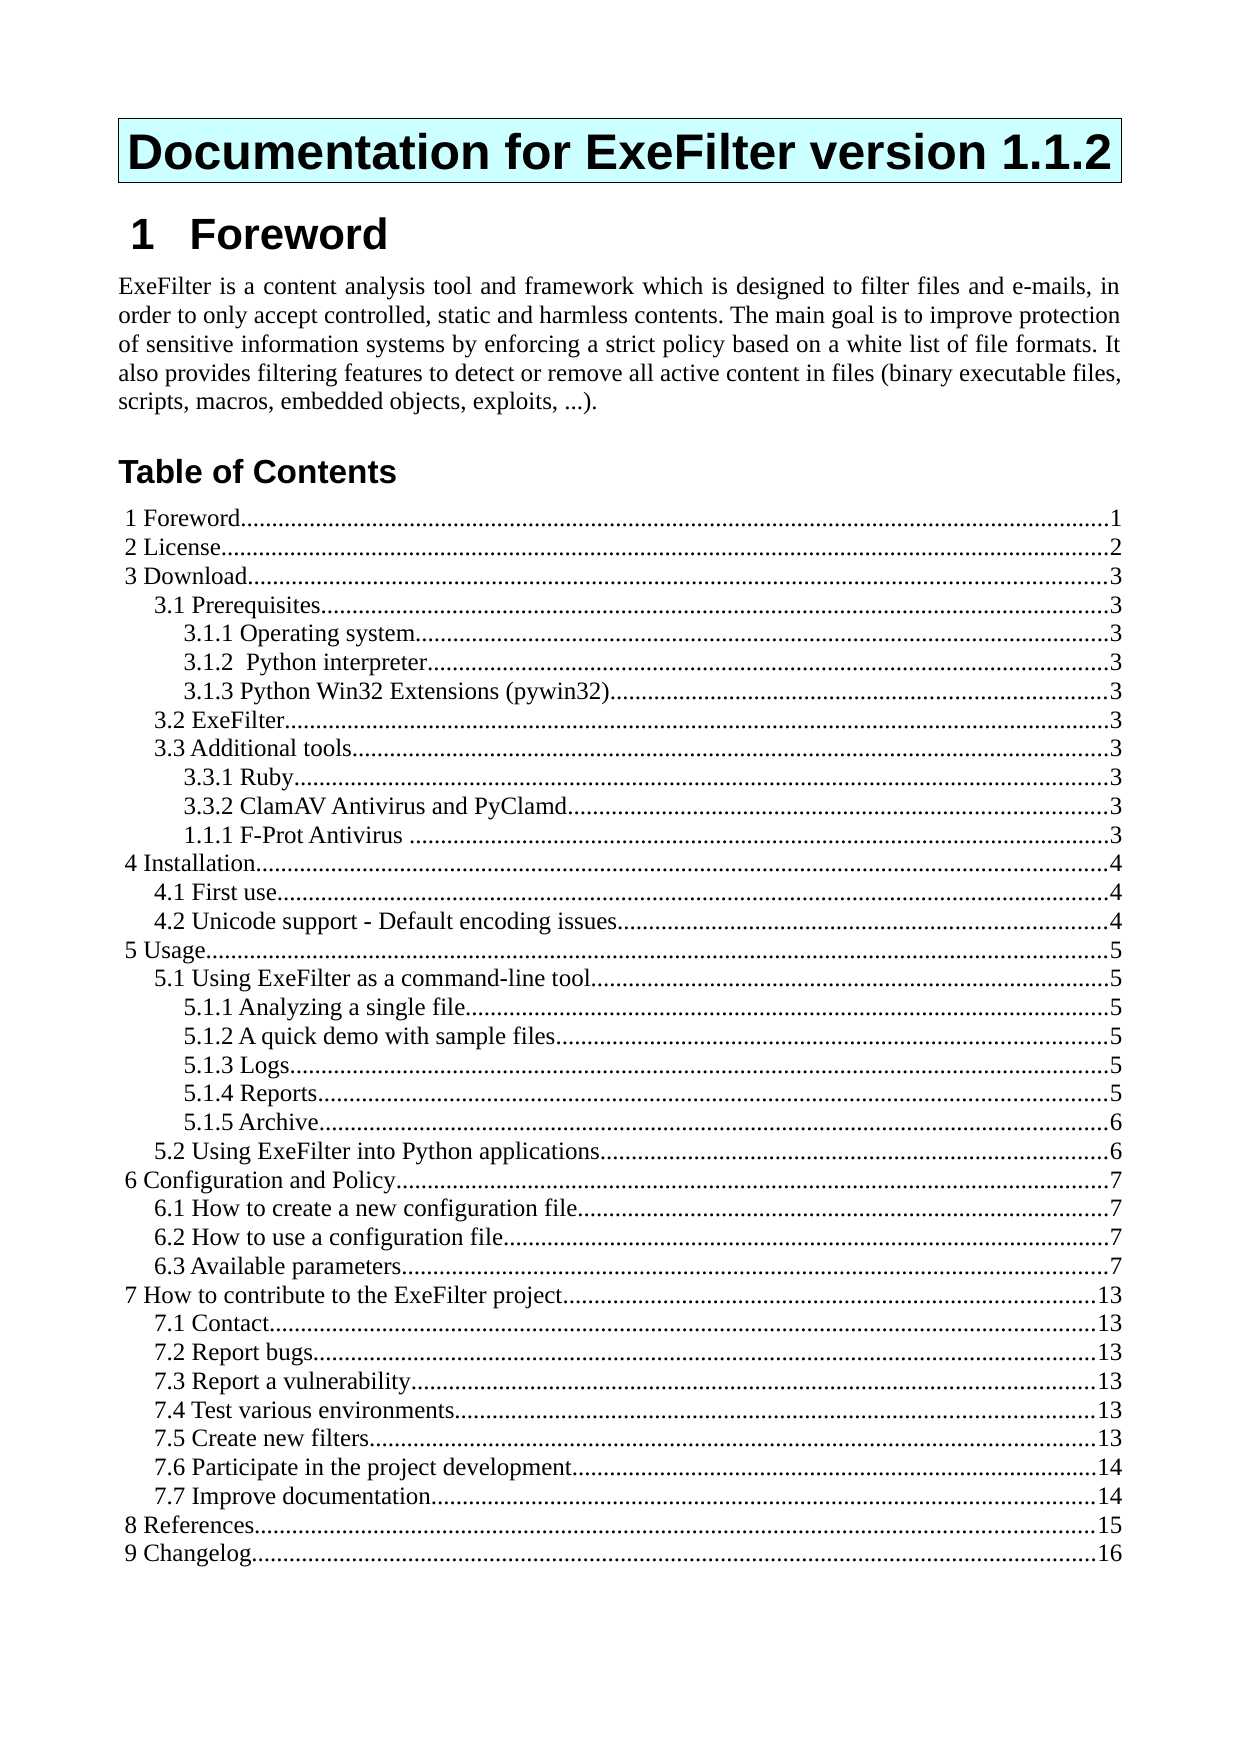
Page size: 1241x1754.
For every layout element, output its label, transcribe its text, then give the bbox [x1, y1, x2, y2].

text 5.1 Using ExeFilter as a command-line tool 5 [148, 963, 1122, 992]
text 6.1 How to create a new configuration file 7 [148, 1193, 1122, 1222]
text 7.3 Report a vulnerability 13 [148, 1366, 1122, 1395]
text 4.1 First use 4 [148, 877, 1122, 906]
text 5.1.5 Archive 6 [177, 1107, 1122, 1136]
text 3.3.1 Ruby 3 [177, 762, 1122, 791]
text 5.1.2 A quick demo with sample files 5 [177, 1021, 1122, 1050]
text 6.3 Available parameters 7 [148, 1251, 1122, 1280]
text 8 References 15 [118, 1510, 1122, 1538]
text 3 Download 3 [118, 561, 1122, 590]
text 3.1.3 Python Win32 Extensions (pywin32) 3 [177, 676, 1122, 705]
text Documentation for ExeFilter version 1.1.2 [119, 119, 1121, 182]
text 7.6 Participate in the project development 14 [148, 1452, 1122, 1481]
text 9 Changelog 16 [118, 1538, 1122, 1567]
text 5.1.1 Analyzing a single file 5 [177, 992, 1122, 1021]
text ExeFilter is a content analysis tool and framework which is designed to filter files and e-mails, in order to only accept controlled, static and harmless contents. The main goal is to improve protection of sensitive information systems by enforcing a strict policy based on a white list of file formats. It also provides filtering features to detect or remove all active content in files (binary executable files, scripts, macros, embedded objects, exploits, ...). [118, 271, 1122, 415]
text 7.5 Create new filters 13 [148, 1423, 1122, 1452]
text 7.2 Report bugs 13 [148, 1337, 1122, 1366]
text 6 Configuration and Policy 7 [118, 1165, 1122, 1193]
text 1 Foreword 1 [118, 503, 1122, 532]
text 3.1 Prerequisites 3 [148, 590, 1122, 618]
text 3.1.1 Operating system 3 [177, 618, 1122, 647]
text 7.1 Contact 13 [148, 1308, 1122, 1337]
text 7.4 Test various environments 13 [148, 1395, 1122, 1423]
subtitle Table of Contents [118, 453, 1122, 491]
text 6.2 How to use a configuration file 7 [148, 1222, 1122, 1251]
text 5.1.3 Logs 5 [177, 1050, 1122, 1078]
text 3.3 Additional tools 3 [148, 733, 1122, 762]
text 2 License 2 [118, 532, 1122, 561]
text 1.1.1 F-Prot Antivirus 3 [177, 820, 1122, 848]
text 4.2 Unicode support - Default encoding issues 4 [148, 906, 1122, 935]
text 3.2 ExeFilter 3 [148, 705, 1122, 733]
text 5.1.4 Reports 5 [177, 1078, 1122, 1107]
text 5.2 Using ExeFilter into Python applications 6 [148, 1136, 1122, 1165]
subtitle Foreword [118, 208, 1122, 259]
text 3.3.2 ClamAV Antivirus and PyClamd 3 [177, 791, 1122, 820]
text 3.1.2 Python interpreter 3 [177, 647, 1122, 676]
text 7.7 Improve documentation 14 [148, 1481, 1122, 1510]
text 5 Usage 5 [118, 935, 1122, 963]
text 4 Installation 4 [118, 848, 1122, 877]
text 7 How to contribute to the ExeFilter project 13 [118, 1280, 1122, 1308]
